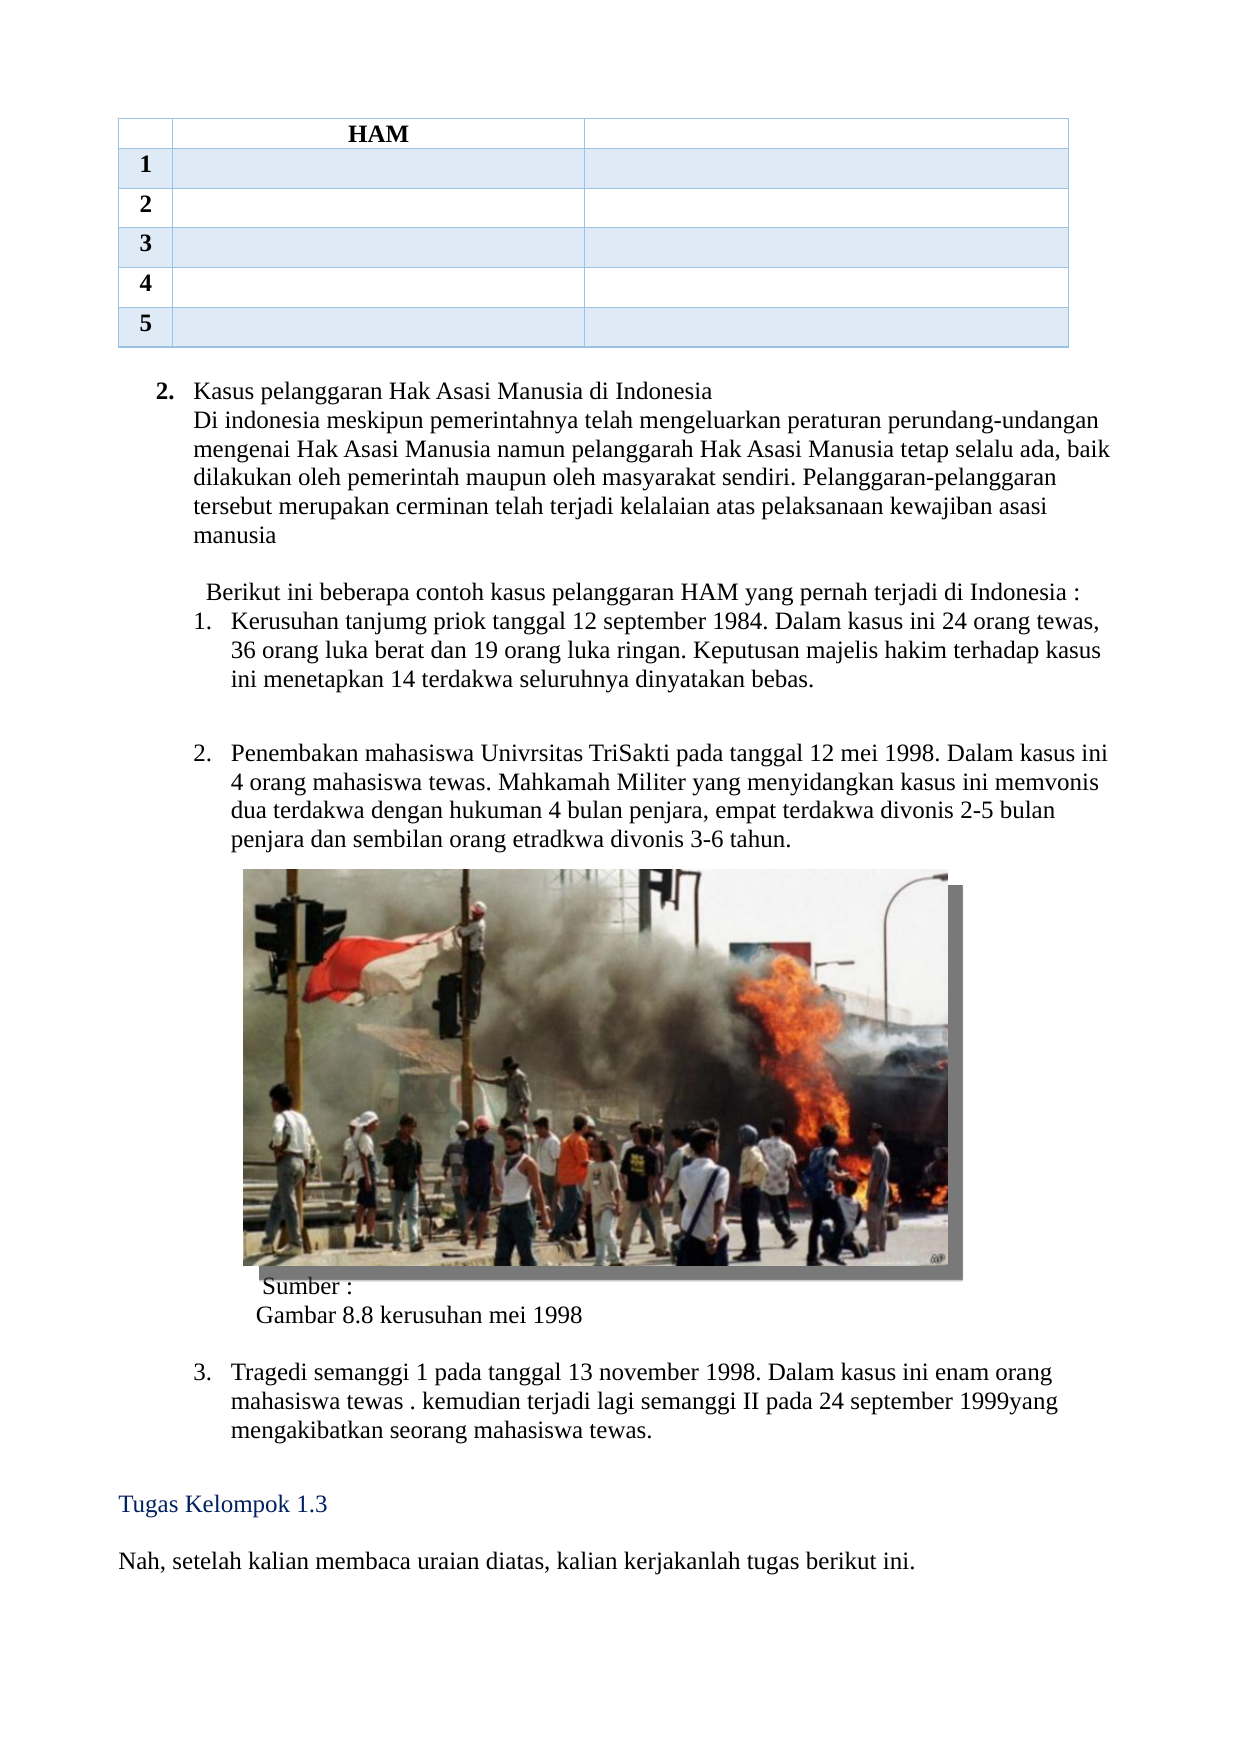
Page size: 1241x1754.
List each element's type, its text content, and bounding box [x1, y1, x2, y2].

text Tugas Kelompok 1.3 [118, 1489, 1122, 1518]
table_cell 5 [119, 308, 172, 346]
list Kerusuhan tanjumg priok tanggal 12 september 1984. Dalam kasus ini 24 orang tewas, 36 orang luka berat dan 19 orang luka ringan. Keputusan majelis hakim terhadap kasus ini menetapkan 14 terdakwa seluruhnya dinyatakan bebas. [193, 606, 1122, 692]
table_cell [585, 119, 1068, 148]
list Di indonesia meskipun pemerintahnya telah mengeluarkan peraturan perundang-undangan mengenai Hak Asasi Manusia namun pelanggarah Hak Asasi Manusia tetap selalu ada, baik dilakukan oleh pemerintah maupun oleh masyarakat sendiri. Pelanggaran-pelanggaran tersebut merupakan cerminan telah terjadi kelalaian atas pelaksanaan kewajiban asasi manusia [193, 405, 1122, 549]
table_cell [173, 149, 584, 188]
table_cell [585, 228, 1068, 267]
table_cell [173, 268, 584, 307]
list Berikut ini beberapa contoh kasus pelanggaran HAM yang pernah terjadi di Indonesia : [193, 577, 1122, 606]
table_cell [119, 119, 172, 148]
table_cell [585, 308, 1068, 346]
table_cell [585, 268, 1068, 307]
table_cell 1 [119, 149, 172, 188]
table_cell HAM [173, 119, 584, 148]
text Sumber : [118, 1271, 1122, 1300]
table_cell 2 [119, 189, 172, 227]
table_cell [173, 189, 584, 227]
picture [243, 869, 948, 1266]
text Nah, setelah kalian membaca uraian diatas, kalian kerjakanlah tugas berikut ini. [118, 1546, 1122, 1575]
table_cell [585, 189, 1068, 227]
table_cell 3 [119, 228, 172, 267]
list Tragedi semanggi 1 pada tanggal 13 november 1998. Dalam kasus ini enam orang mahasiswa tewas . kemudian terjadi lagi semanggi II pada 24 september 1999yang mengakibatkan seorang mahasiswa tewas. [193, 1357, 1122, 1443]
list Kasus pelanggaran Hak Asasi Manusia di Indonesia [156, 376, 1122, 405]
table_cell 4 [119, 268, 172, 307]
table_cell [585, 149, 1068, 188]
table_cell [173, 308, 584, 346]
text Gambar 8.8 kerusuhan mei 1998 [118, 1300, 1122, 1328]
table_cell [173, 228, 584, 267]
list Penembakan mahasiswa Univrsitas TriSakti pada tanggal 12 mei 1998. Dalam kasus ini 4 orang mahasiswa tewas. Mahkamah Militer yang menyidangkan kasus ini memvonis dua terdakwa dengan hukuman 4 bulan penjara, empat terdakwa divonis 2-5 bulan penjara dan sembilan orang etradkwa divonis 3-6 tahun. [193, 738, 1122, 853]
